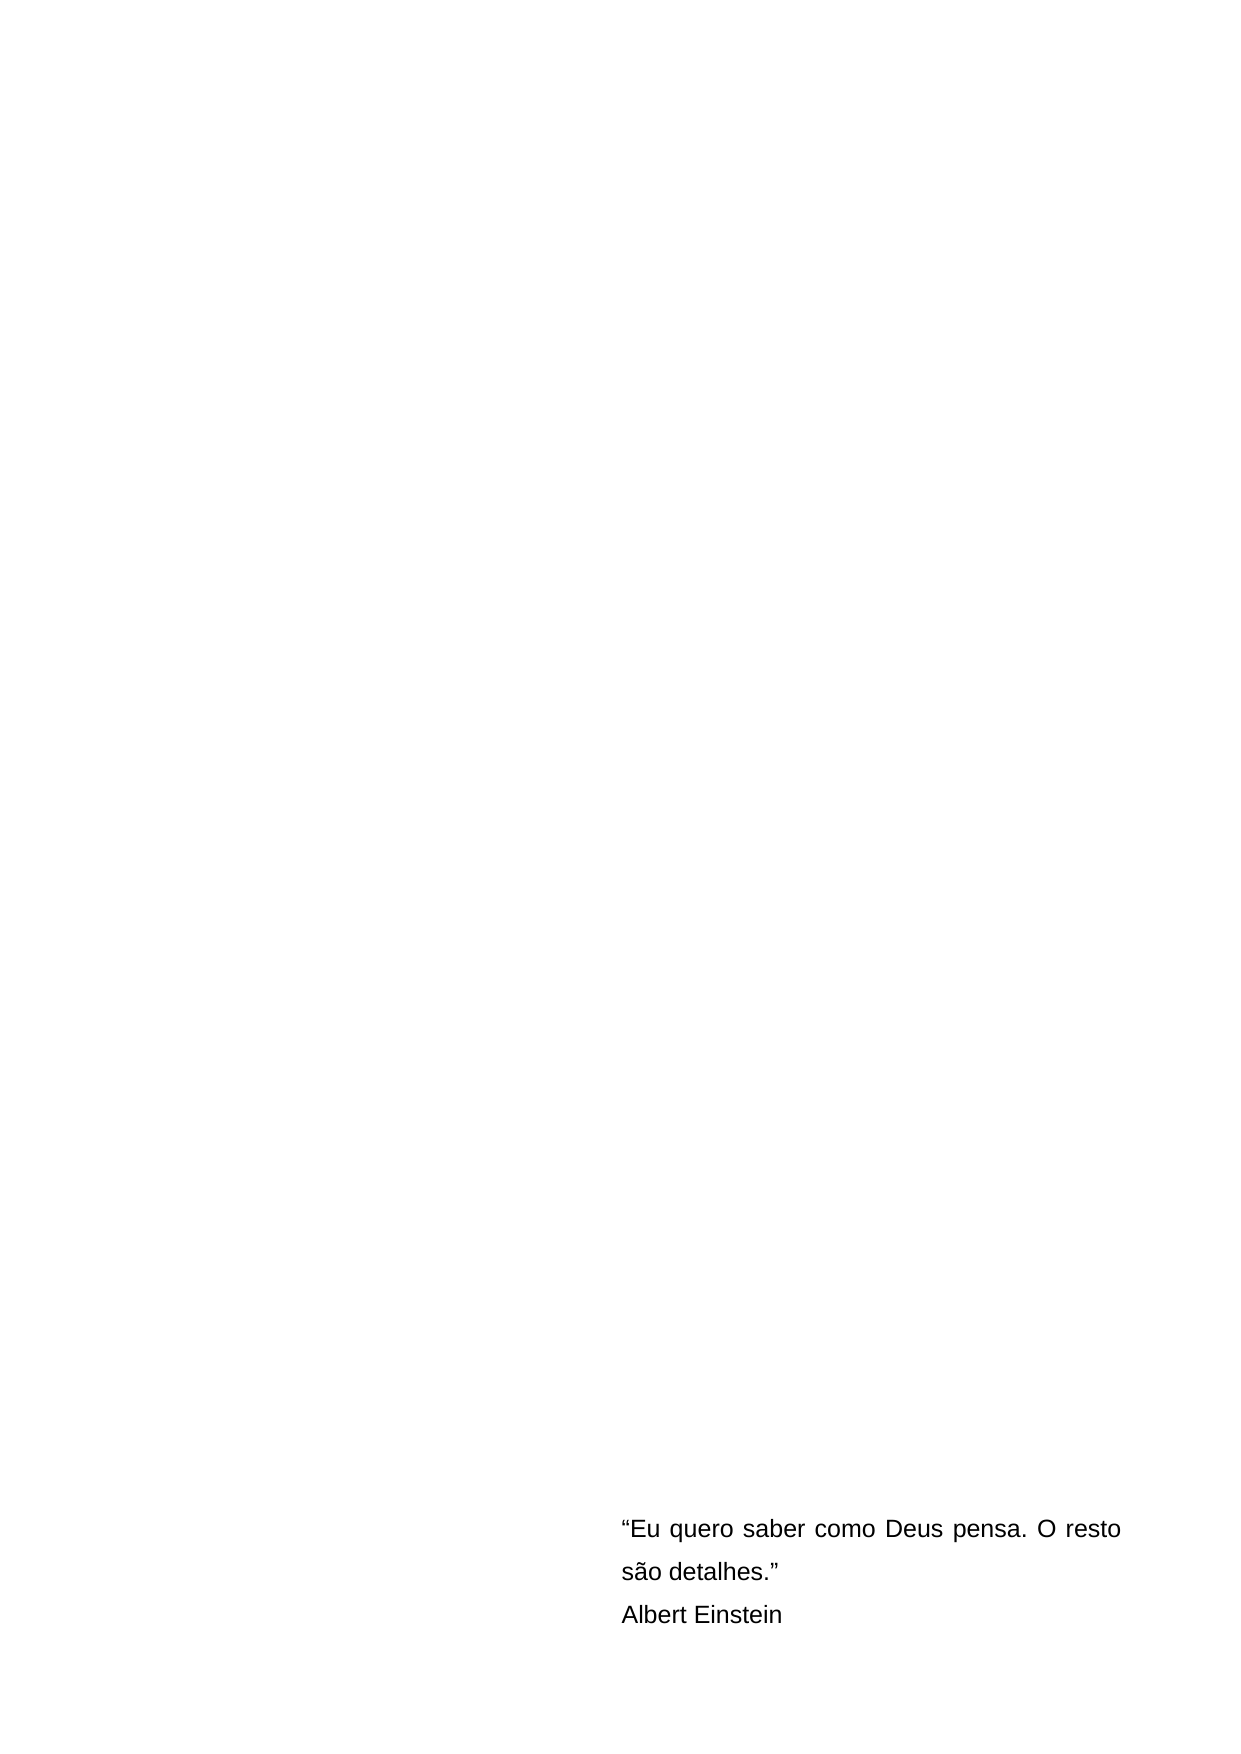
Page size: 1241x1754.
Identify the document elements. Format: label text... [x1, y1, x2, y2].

text Albert Einstein [621, 1600, 1122, 1629]
text “Eu quero saber como Deus pensa. O resto são detalhes.” [621, 1514, 1122, 1586]
